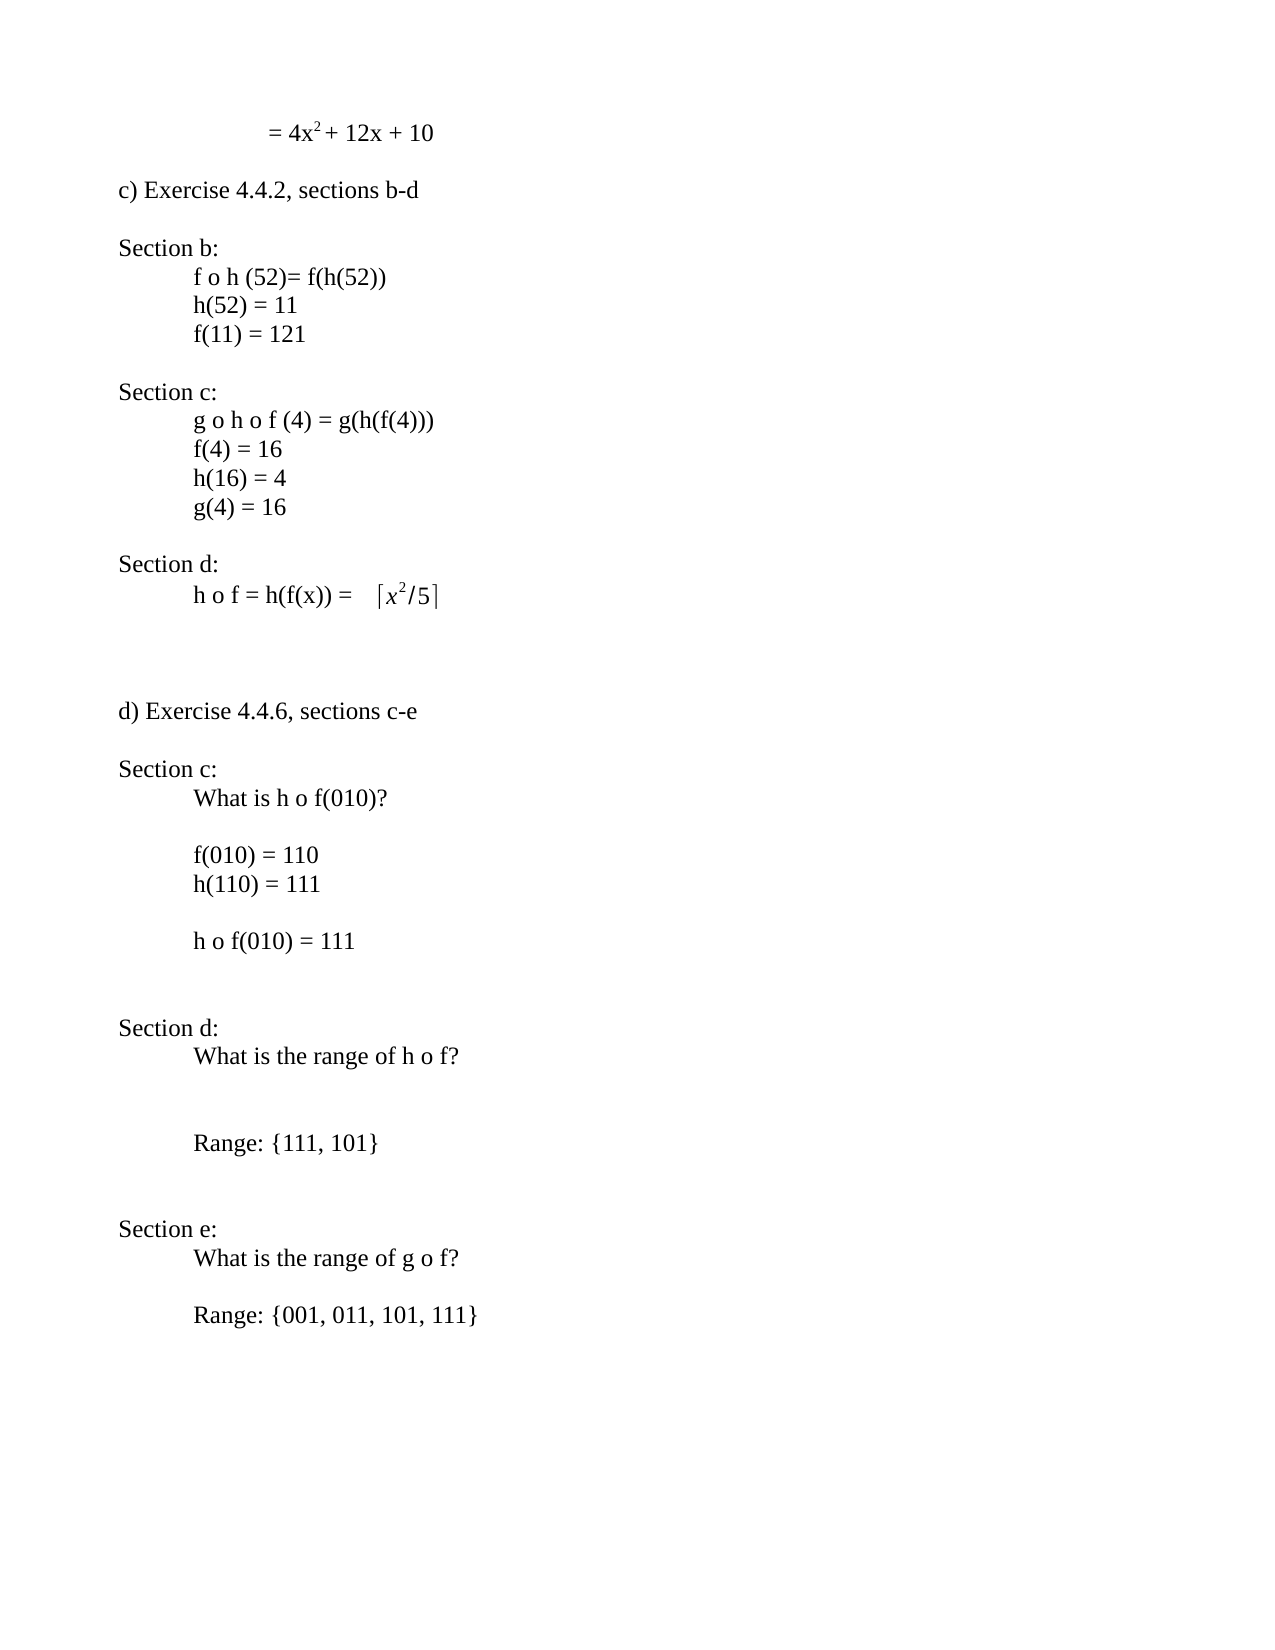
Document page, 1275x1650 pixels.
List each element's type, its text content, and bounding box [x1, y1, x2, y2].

text g ο h ο f (4) = g(h(f(4))) [118, 406, 1157, 434]
text f ο h (52)= f(h(52)) [118, 262, 1157, 291]
text What is the range of h ο f? [118, 1041, 1157, 1070]
text g(4) = 16 [118, 492, 1157, 521]
text h(52) = 11 [118, 291, 1157, 319]
text What is the range of g ο f? [118, 1243, 1157, 1271]
text c) Exercise 4.4.2, sections b-d [118, 176, 1157, 204]
text f(11) = 121 [118, 319, 1157, 348]
text Section c: [118, 377, 1157, 406]
text f(010) = 110 [118, 840, 1157, 869]
text h(110) = 111 [118, 869, 1157, 898]
text Section c: [118, 754, 1157, 783]
text f(4) = 16 [118, 434, 1157, 463]
text Range: {001, 011, 101, 111} [118, 1300, 1157, 1329]
text = 4x2 + 12x + 10 [118, 118, 1157, 147]
text h ο f = h(f(x)) = [118, 578, 1157, 610]
text Section b: [118, 233, 1157, 262]
text What is h ο f(010)? [118, 783, 1157, 811]
text d) Exercise 4.4.6, sections c-e [118, 696, 1157, 725]
text Range: {111, 101} [118, 1128, 1157, 1156]
text Section d: [118, 549, 1157, 578]
text Section d: [118, 1013, 1157, 1041]
text h(16) = 4 [118, 463, 1157, 492]
text h ο f(010) = 111 [118, 926, 1157, 955]
text Section e: [118, 1214, 1157, 1243]
